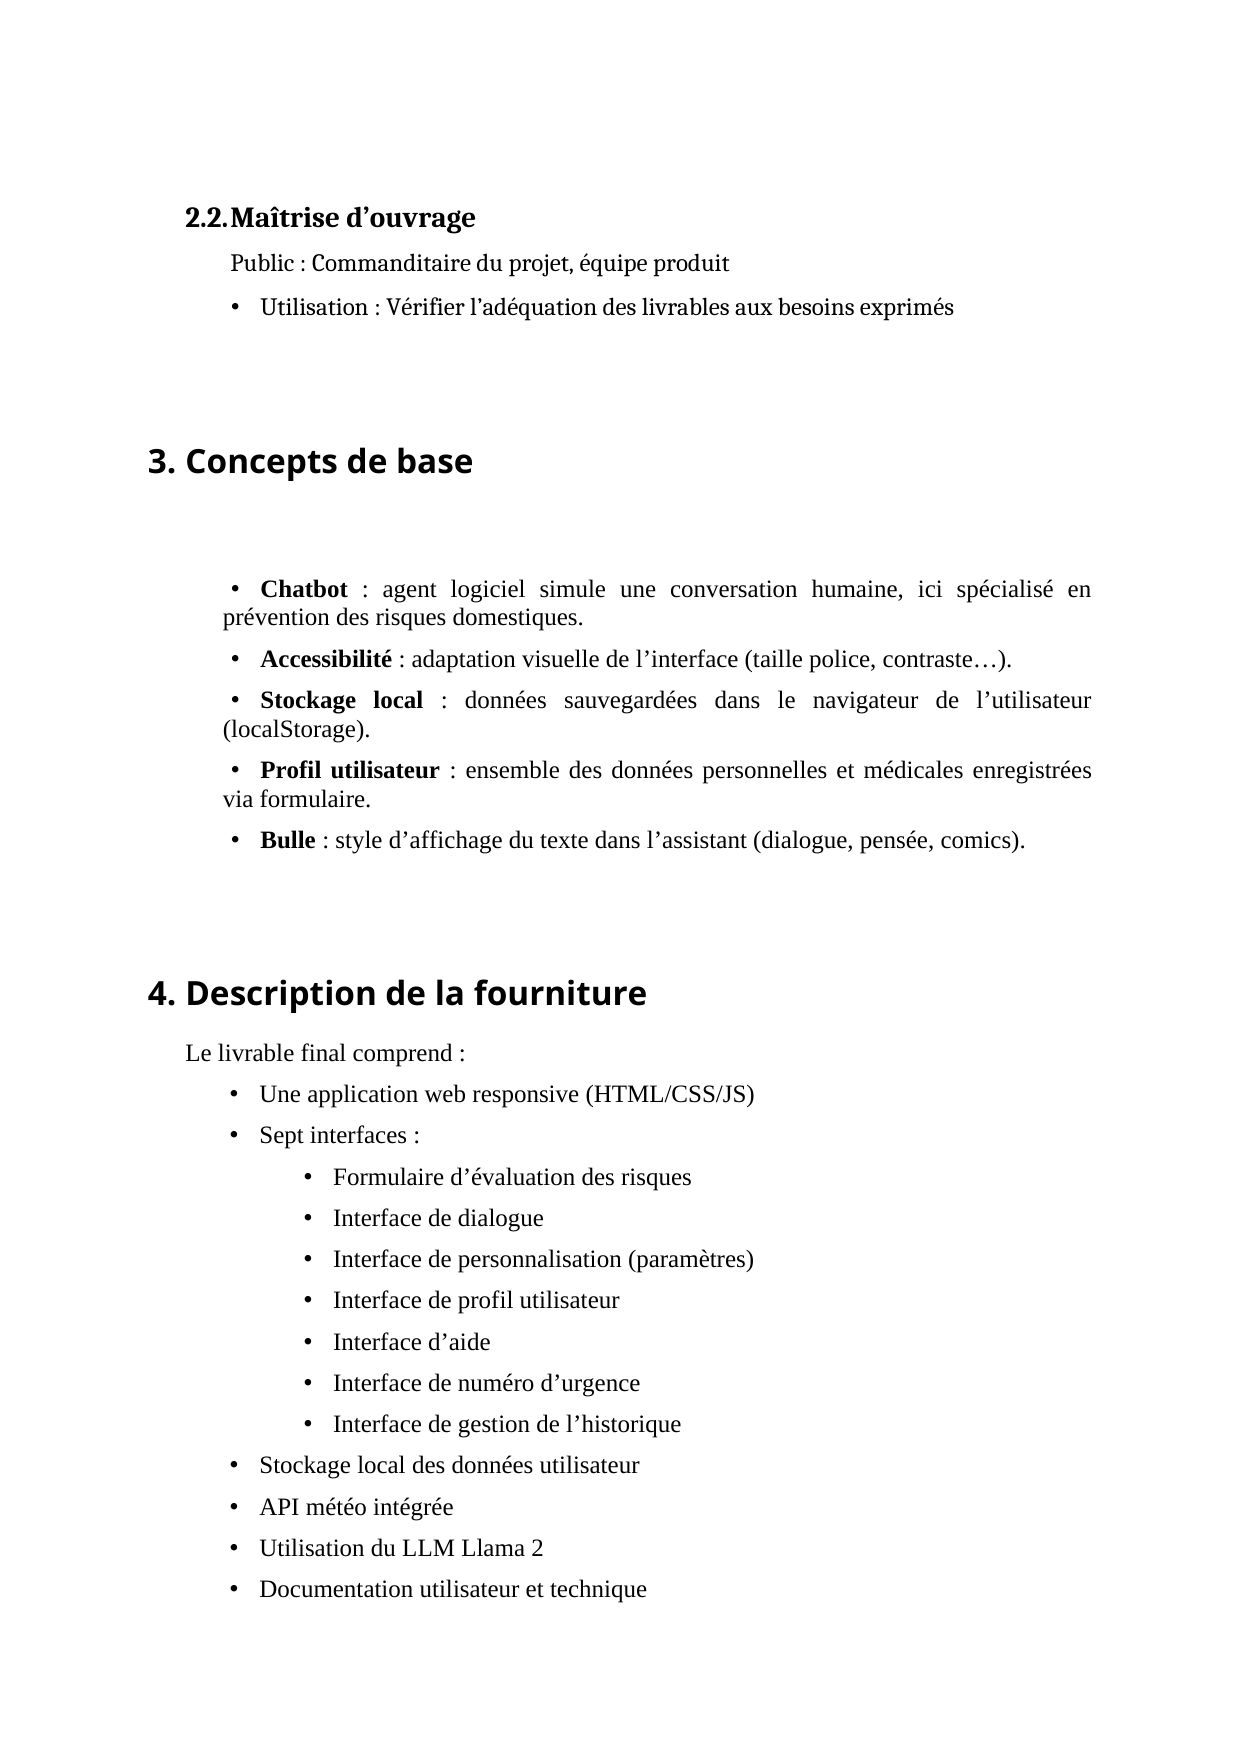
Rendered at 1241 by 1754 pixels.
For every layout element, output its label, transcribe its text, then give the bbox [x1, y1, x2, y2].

list Sept interfaces : [192, 1121, 1092, 1149]
list Interface de numéro d’urgence [266, 1368, 1092, 1397]
list Utilisation du LLM Llama 2 [192, 1533, 1092, 1562]
list Accessibilité : adaptation visuelle de l’interface (taille police, contraste…). [193, 644, 1092, 672]
list Interface d’aide [266, 1327, 1092, 1356]
list Utilisation : Vérifier l’adéquation des livrables aux besoins exprimés [193, 292, 1092, 321]
list Interface de dialogue [266, 1203, 1092, 1232]
list Interface de personnalisation (paramètres) [266, 1244, 1092, 1273]
list Documentation utilisateur et technique [192, 1574, 1092, 1603]
list API météo intégrée [192, 1492, 1092, 1521]
subtitle Concepts de base [148, 437, 1092, 551]
list Chatbot : agent logiciel simule une conversation humaine, ici spécialisé en prévention des risques domestiques. [193, 574, 1092, 631]
subtitle Maîtrise d’ouvrage Public : Commanditaire du projet, équipe produit [185, 201, 1092, 278]
list Interface de profil utilisateur [266, 1286, 1092, 1314]
list Interface de gestion de l’historique [266, 1409, 1092, 1438]
list Une application web responsive (HTML/CSS/JS) [192, 1079, 1092, 1108]
list Bulle : style d’affichage du texte dans l’assistant (dialogue, pensée, comics). [193, 825, 1092, 854]
list Stockage local des données utilisateur [192, 1451, 1092, 1479]
list Profil utilisateur : ensemble des données personnelles et médicales enregistrées via formulaire. [193, 755, 1092, 812]
list Formulaire d’évaluation des risques [266, 1162, 1092, 1191]
list Stockage local : données sauvegardées dans le navigateur de l’utilisateur (localStorage). [193, 685, 1092, 742]
subtitle Description de la fourniture [148, 970, 1092, 1015]
text Le livrable final comprend : [148, 1038, 1092, 1067]
